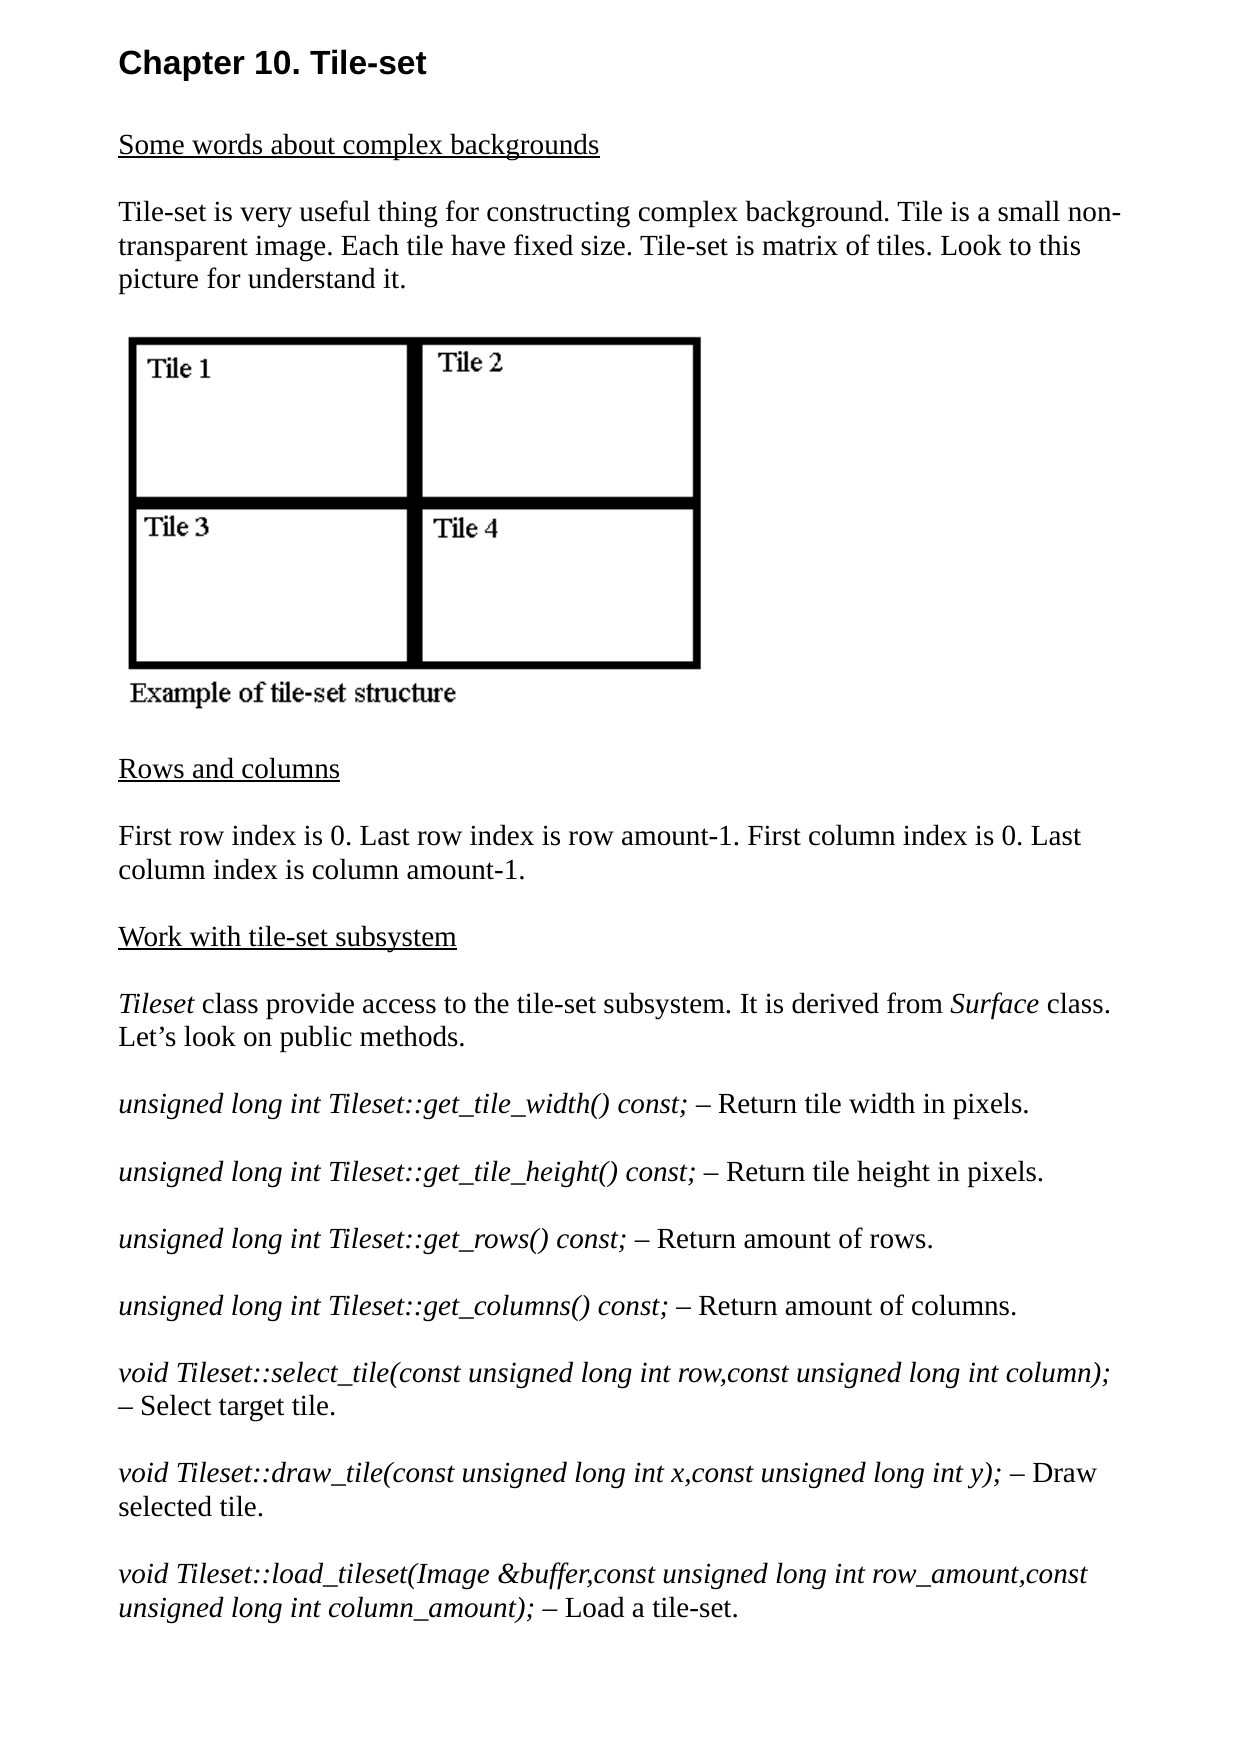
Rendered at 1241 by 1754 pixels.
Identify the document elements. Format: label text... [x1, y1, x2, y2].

text Tile-set is very useful thing for constructing complex background. Tile is a small non-transparent image. Each tile have fixed size. Tile-set is matrix of tiles. Look to this picture for understand it. [118, 194, 1122, 295]
text unsigned long int Tileset::get_columns() const; – Return amount of columns. [118, 1288, 1122, 1321]
text Work with tile-set subsystem [118, 919, 1122, 952]
text unsigned long int Tileset::get_tile_width() const; – Return tile width in pixels. [118, 1087, 1122, 1120]
subtitle Chapter 10. Tile-set [118, 43, 1122, 81]
picture [118, 328, 712, 718]
text First row index is 0. Last row index is row amount-1. First column index is 0. Last column index is column amount-1. [118, 818, 1122, 885]
text unsigned long int Tileset::get_tile_height() const; – Return tile height in pixels. [118, 1154, 1122, 1187]
text unsigned long int Tileset::get_rows() const; – Return amount of rows. [118, 1221, 1122, 1254]
text Rows and columns [118, 751, 1122, 785]
text Some words about complex backgrounds [118, 127, 1122, 161]
text Tileset class provide access to the tile-set subsystem. It is derived from Surface class. Let’s look on public methods. [118, 986, 1122, 1053]
text void Tileset::draw_tile(const unsigned long int x,const unsigned long int y); – Draw selected tile. [118, 1456, 1122, 1523]
text void Tileset::load_tileset(Image &buffer,const unsigned long int row_amount,const unsigned long int column_amount); – Load a tile-set. [118, 1556, 1122, 1623]
text void Tileset::select_tile(const unsigned long int row,const unsigned long int column); – Select target tile. [118, 1355, 1122, 1422]
